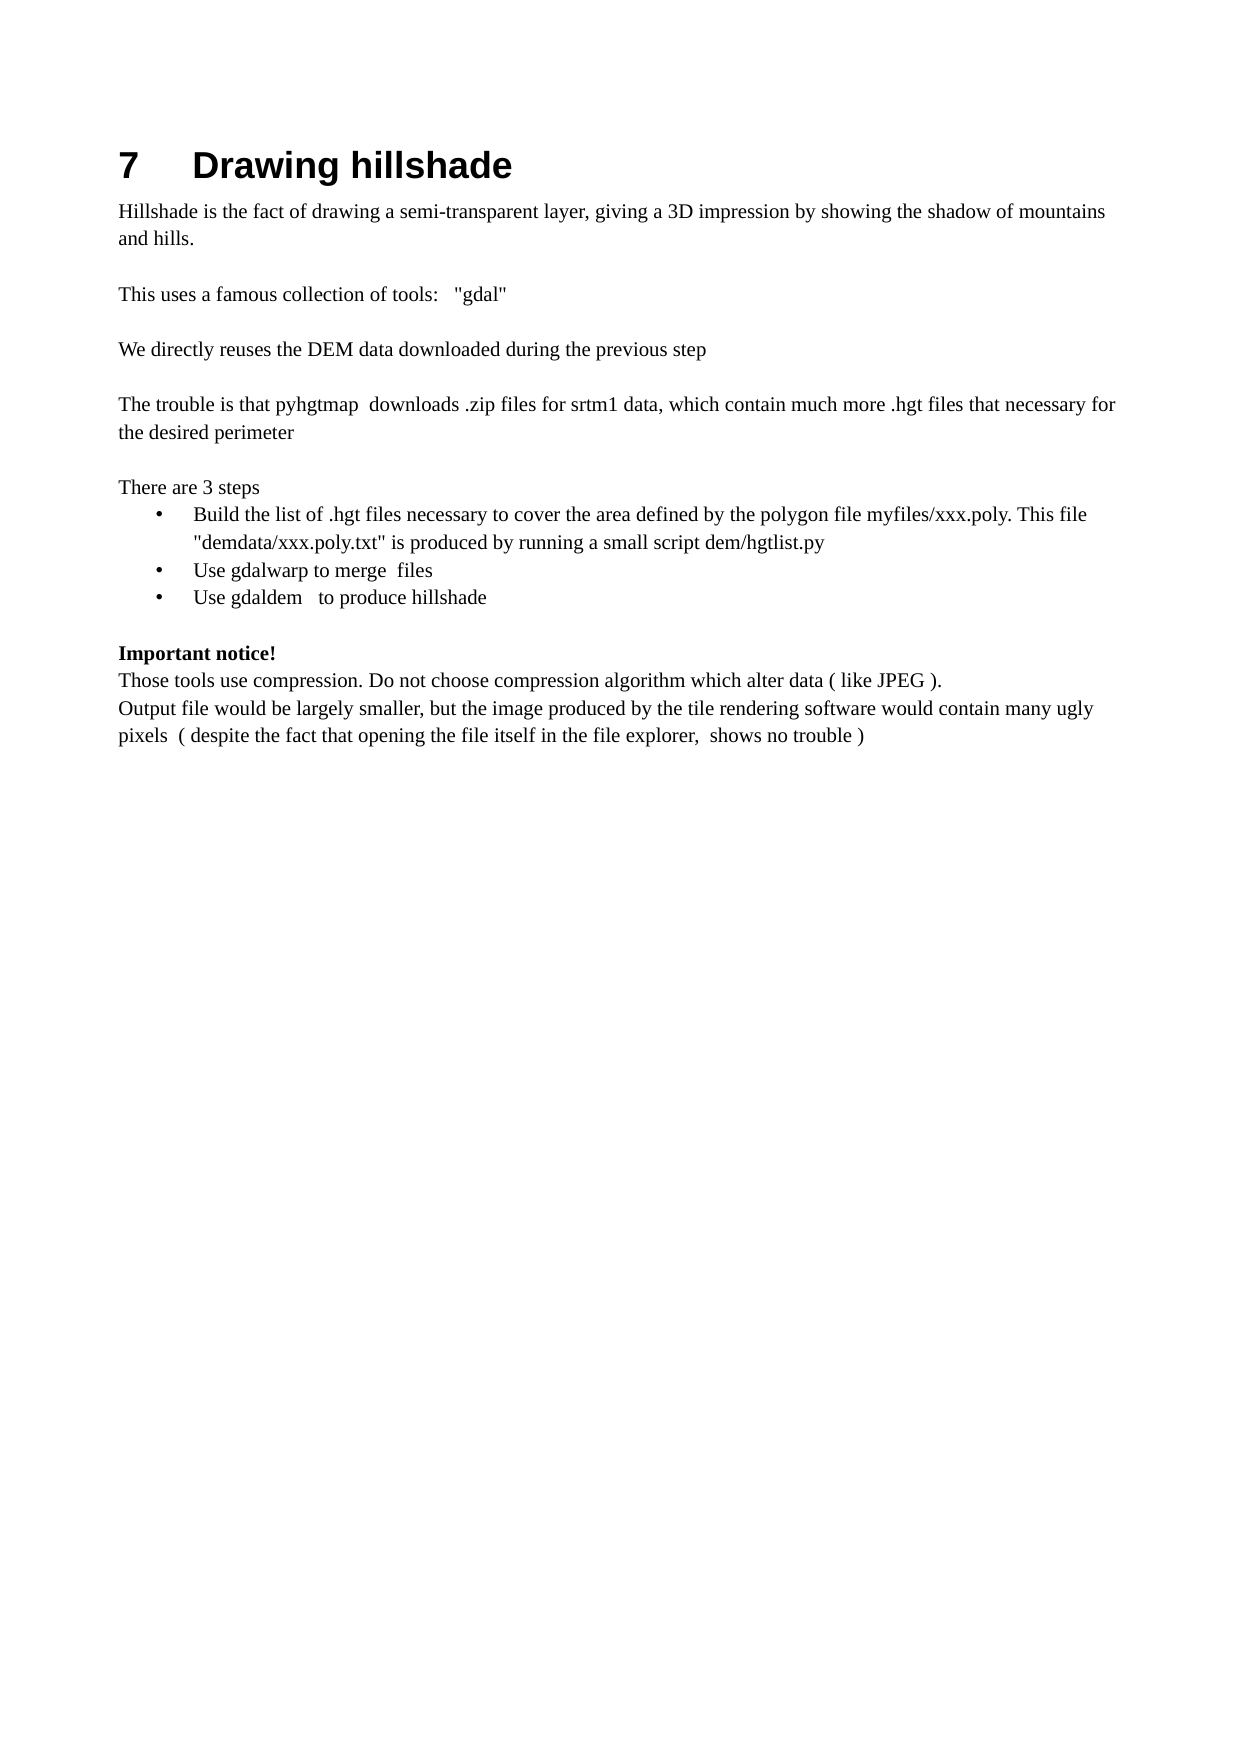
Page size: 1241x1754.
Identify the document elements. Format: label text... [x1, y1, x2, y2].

list Use gdalwarp to merge files [156, 558, 1122, 582]
text There are 3 steps [118, 475, 1122, 499]
text Important notice! Those tools use compression. Do not choose compression algorithm which alter data ( like JPEG ). Output file would be largely smaller, but the image produced by the tile rendering software would contain many ugly pixels ( despite the fact that opening the file itself in the file explorer, shows no trouble ) [118, 640, 1122, 747]
subtitle Drawing hillshade [118, 143, 1122, 186]
list Use gdaldem to produce hillshade [156, 585, 1122, 609]
list Build the list of .hgt files necessary to cover the area defined by the polygon file myfiles/xxx.poly. This file "demdata/xxx.poly.txt" is produced by running a small script dem/hgtlist.py [156, 502, 1122, 554]
text This uses a famous collection of tools: "gdal" [118, 282, 1122, 306]
text The trouble is that pyhgtmap downloads .zip files for srtm1 data, which contain much more .hgt files that necessary for the desired perimeter [118, 392, 1122, 444]
text We directly reuses the DEM data downloaded during the previous step [118, 337, 1122, 361]
text Hillshade is the fact of drawing a semi-transparent layer, giving a 3D impression by showing the shadow of mountains and hills. [118, 199, 1122, 250]
